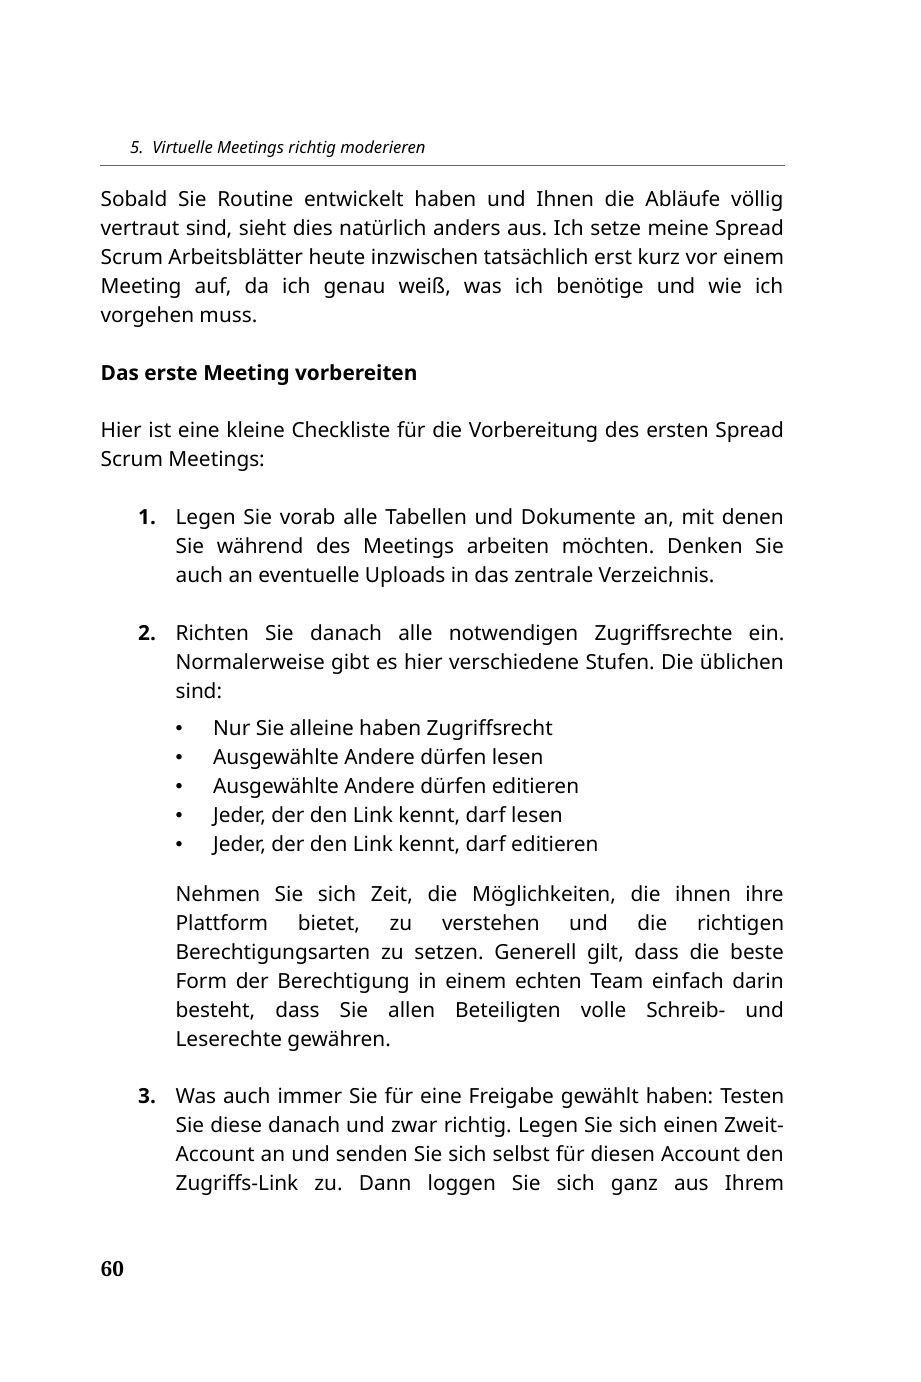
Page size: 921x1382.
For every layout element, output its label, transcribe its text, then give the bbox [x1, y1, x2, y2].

list Nehmen Sie sich Zeit, die Möglichkeiten, die ihnen ihre Plattform bietet, zu verstehen und die richtigen Berechtigungsarten zu setzen. Generell gilt, dass die beste Form der Berechtigung in einem echten Team einfach darin besteht, dass Sie allen Beteiligten volle Schreib- und Leserechte gewähren. [138, 870, 785, 1052]
list Richten Sie danach alle notwendigen Zugriffsrechte ein. Normalerweise gibt es hier verschiedene Stufen. Die üblichen sind: [138, 597, 785, 704]
list Nur Sie alleine haben Zugriffsrecht [175, 712, 785, 741]
text Hier ist eine kleine Checkliste für die Vorbereitung des ersten Spread Scrum Meetings: [100, 394, 785, 473]
list Jeder, der den Link kennt, darf editieren [175, 828, 785, 857]
list Ausgewählte Andere dürfen lesen [175, 741, 785, 770]
list Ausgewählte Andere dürfen editieren [175, 770, 785, 799]
list Was auch immer Sie für eine Freigabe gewählt haben: Testen Sie diese danach und zwar richtig. Legen Sie sich einen Zweit-Account an und senden Sie sich selbst für diesen Account den Zugriffs-Link zu. Dann loggen Sie sich ganz aus Ihrem [138, 1060, 785, 1197]
text Das erste Meeting vorbereiten [100, 336, 785, 386]
list Jeder, der den Link kennt, darf lesen [175, 799, 785, 828]
text Sobald Sie Routine entwickelt haben und Ihnen die Abläufe völlig vertraut sind, sieht dies natürlich anders aus. Ich setze meine Spread Scrum Arbeitsblätter heute inzwischen tatsächlich erst kurz vor einem Meeting auf, da ich genau weiß, was ich benötige und wie ich vorgehen muss. [100, 183, 785, 328]
list Legen Sie vorab alle Tabellen und Dokumente an, mit denen Sie während des Meetings arbeiten möchten. Denken Sie auch an eventuelle Uploads in das zentrale Verzeichnis. [138, 481, 785, 588]
